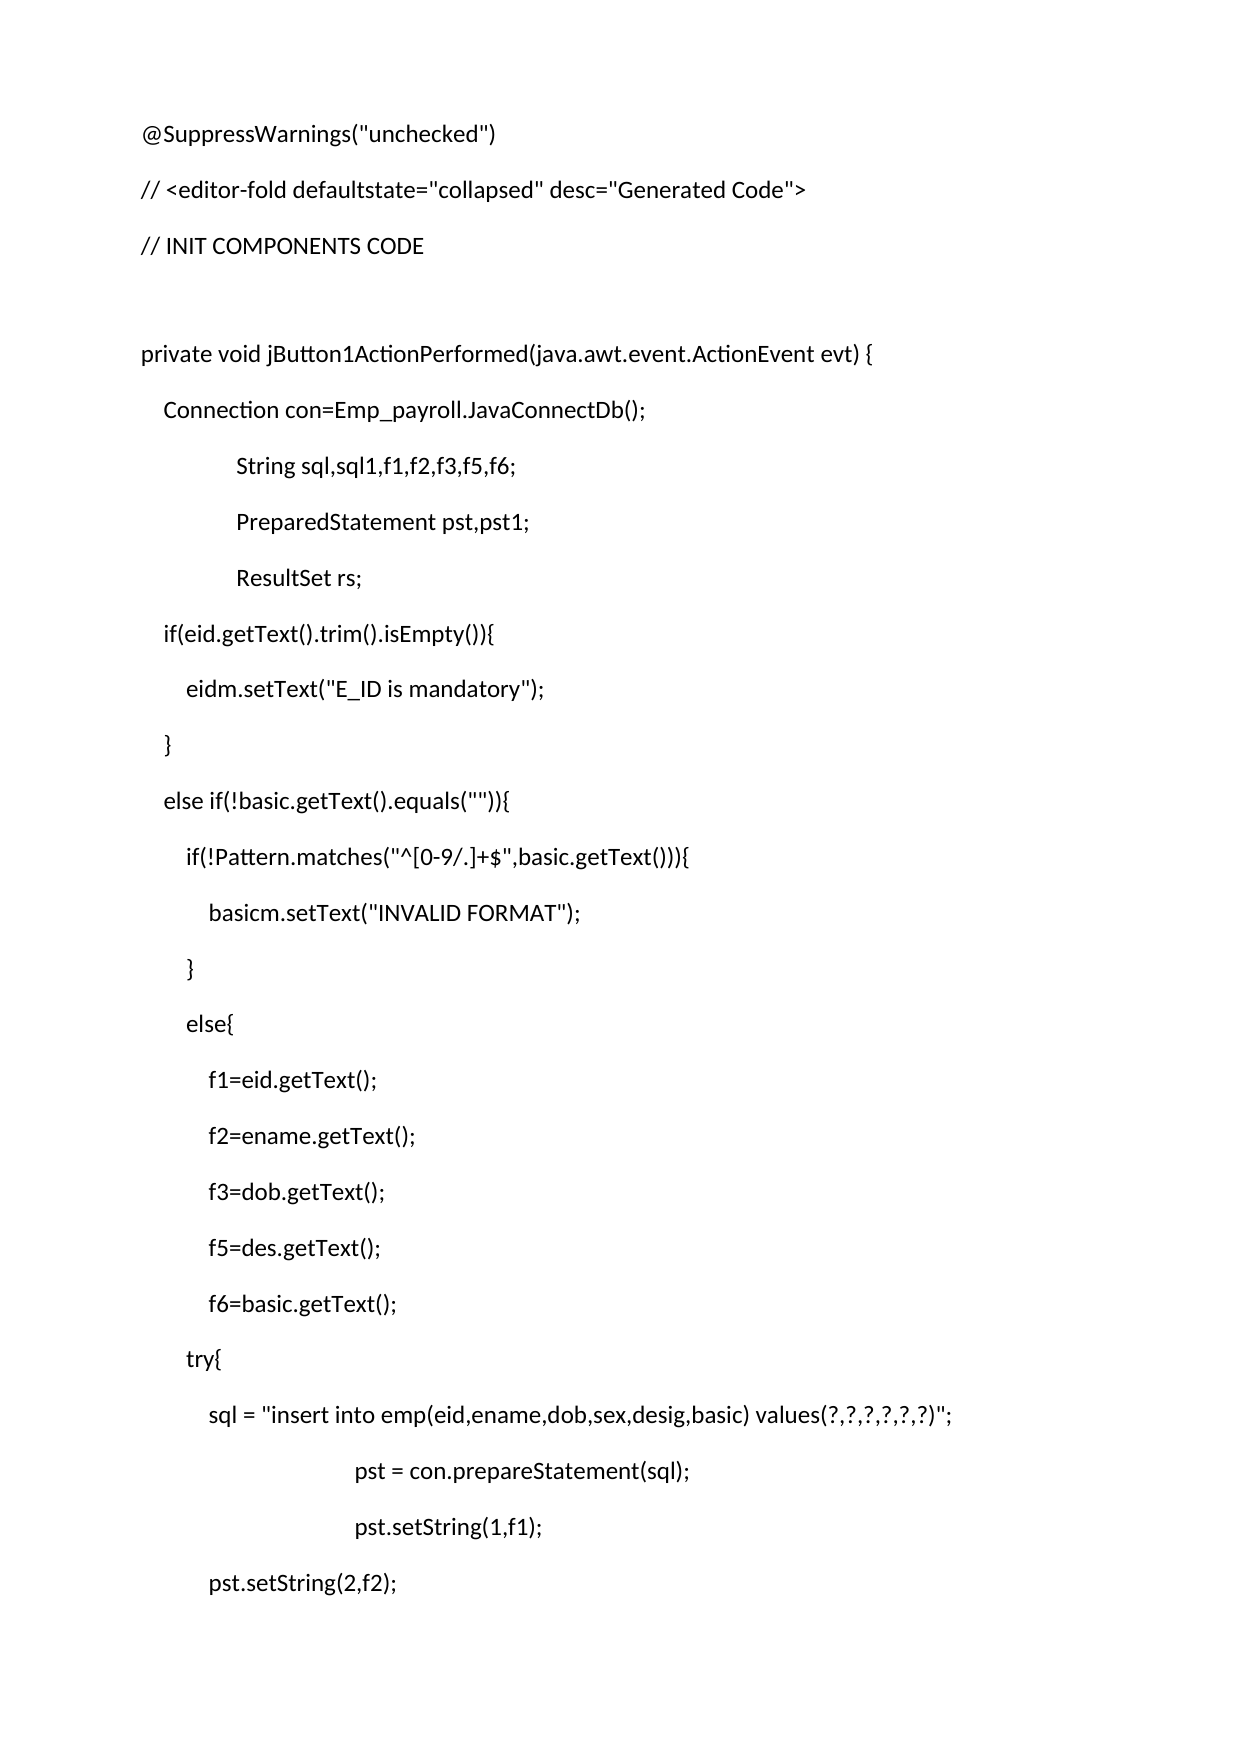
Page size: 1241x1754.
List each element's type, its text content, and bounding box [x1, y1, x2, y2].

text @SuppressWarnings("unchecked") [118, 118, 1122, 149]
text eidm.setText("E_ID is mandatory"); [118, 674, 1122, 704]
text f6=basic.getText(); [118, 1288, 1122, 1318]
text f3=dob.getText(); [118, 1176, 1122, 1207]
text // INIT COMPONENTS CODE [118, 230, 1122, 260]
text try{ [118, 1344, 1122, 1374]
text sql = "insert into emp(eid,ename,dob,sex,desig,basic) values(?,?,?,?,?,?)"; [118, 1399, 1122, 1430]
text else if(!basic.getText().equals("")){ [118, 785, 1122, 816]
text String sql,sql1,f1,f2,f3,f5,f6; [118, 450, 1122, 481]
text pst = con.prepareStatement(sql); [118, 1455, 1122, 1486]
text basicm.setText("INVALID FORMAT"); [118, 897, 1122, 927]
text // <editor-fold defaultstate="collapsed" desc="Generated Code"> [118, 174, 1122, 204]
text PreparedStatement pst,pst1; [118, 506, 1122, 537]
text f1=eid.getText(); [118, 1064, 1122, 1095]
text f5=des.getText(); [118, 1232, 1122, 1262]
text if(!Pattern.matches("^[0-9/.]+$",basic.getText())){ [118, 841, 1122, 872]
text Connection con=Emp_payroll.JavaConnectDb(); [118, 394, 1122, 425]
text pst.setString(1,f1); [118, 1511, 1122, 1542]
text } [118, 729, 1122, 760]
text private void jButton1ActionPerformed(java.awt.event.ActionEvent evt) { [118, 339, 1122, 369]
text f2=ename.getText(); [118, 1120, 1122, 1151]
text pst.setString(2,f2); [118, 1567, 1122, 1597]
text ResultSet rs; [118, 562, 1122, 592]
text } [118, 953, 1122, 983]
text if(eid.getText().trim().isEmpty()){ [118, 618, 1122, 648]
text else{ [118, 1009, 1122, 1039]
